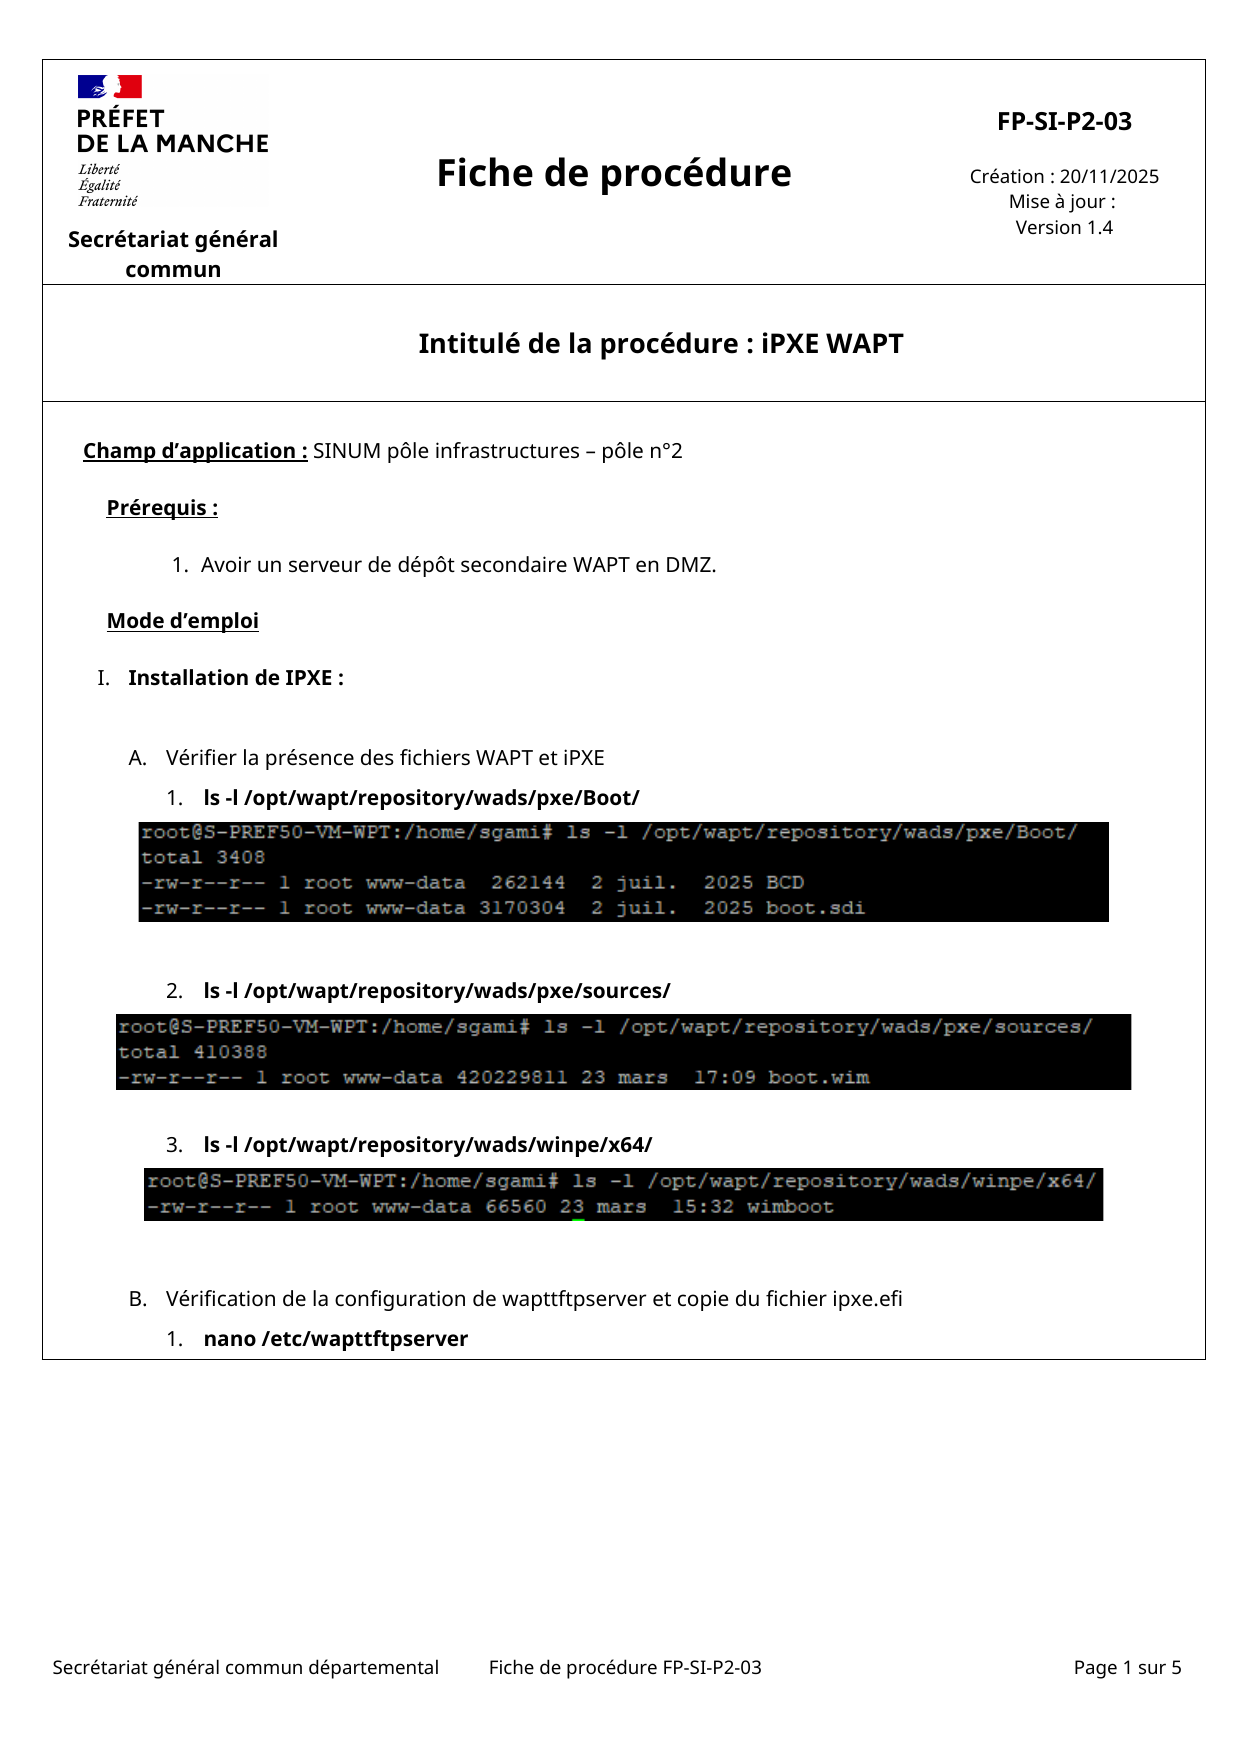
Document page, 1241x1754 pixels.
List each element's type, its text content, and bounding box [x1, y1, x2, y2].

table_cell Intitulé de la procédure : iPXE WAPT [43, 285, 1205, 401]
picture [138, 822, 1109, 922]
table_header FP-SI-P2-03 Création : 20/11/2025 Mise à jour : Version 1.4 [924, 60, 1205, 284]
picture [144, 1168, 1104, 1221]
picture [116, 1014, 1132, 1090]
table_header Fiche de procédure [305, 60, 923, 284]
picture [77, 74, 269, 207]
table_cell Champ d’application : SINUM pôle infrastructures – pôle n°2 Prérequis : Avoir un serveur de dépôt secondaire WAPT en DMZ. Mode d’emploi Installation de IPXE : Vérifier la présence des fichiers WAPT et iPXE ls -l /opt/wapt/repository/wads/pxe/Boot/ ls -l /opt/wapt/repository/wads/pxe/sources/ ls -l /opt/wapt/repository/wads/winpe/x64/ Vérification de la configuration de wapttftpserver et copie du fichier ipxe.efi nano /etc/wapttftpserver FtpRootDir correspond au dossier racine du service wapttftpserver donc il faut copier le fichier ipxe.efi dans ce répertoire cp /opt/wapt/repository/wads/pxe/ /var/www/wads/pxe/ Vérification de la copie avec un ls -l /var/www/wads/pxe/ Création d’un script iPXE sudo nano /opt/wapt/repository/wads/pxe/wapt.ipxe le nom du fichier n’a pas d’importance tant que l’on garde l’extension .ipxe Ce script nous permet de lancer le bootloader (wimboot) qui va permettre ensuite le chargement des fichiers de l’image WinPE (BCD, boot.sdi et boot.wim) Configuration du DHCP sous Windows Server: Configuration d’une classe d’utilisateur et d’une stratégie Création de la classe des utilisateurs iPXE Faire un clic droit sur Ipv4 → Définir les classes des utilisateurs → Ajouter Création de la classe de la stratégie d’étendue Faire un clic droit sur stratégie dans l’étendue → Nouvelle stratégie que l’on nommera IPXE Ne pas mettre de plage d’IP et laisser la config DNS par défaut Sous l’onglet Conditions ajouter la classe d’utilisateur. Configuration des options d’étendue du DHCP: Dans l’onglet Options, la valeur 067 apparaît deux fois : « 067 Nom du fichier de démarrage » l’une dirige vers le path désigné à la première étape, à savoir : http://10.xx.250.100/wads/pxe/wapt.ipxe. Et l’autre vers le fichier ipxe.efi « 066 Nom d’hôte du serveur de démarrage » : Cette valeur désigne l’adresse du serveur PXE. (10.xx.250.69 remplacé par 10.xx.250.100) Ne pas cocher l’option 060 PXEClient Redémarrer le service DHCP. Vérifications : : Test depuis un autre poste Vous devriez être en mesure de télécharger l’image depuis un navigateur avec ce lien : 10.xx.250.100/wads/pxe/sources/boot.wim Test depuis le pc à masteriser : Il faut désactiver le secureboot car IPXE n’est pas signé. Cette décision est documentée sur le site IPXE. Support d’enregistrement S:\SIDSIC-Technique\... [43, 402, 1205, 1359]
table_header Secrétariat général commun [43, 60, 304, 284]
